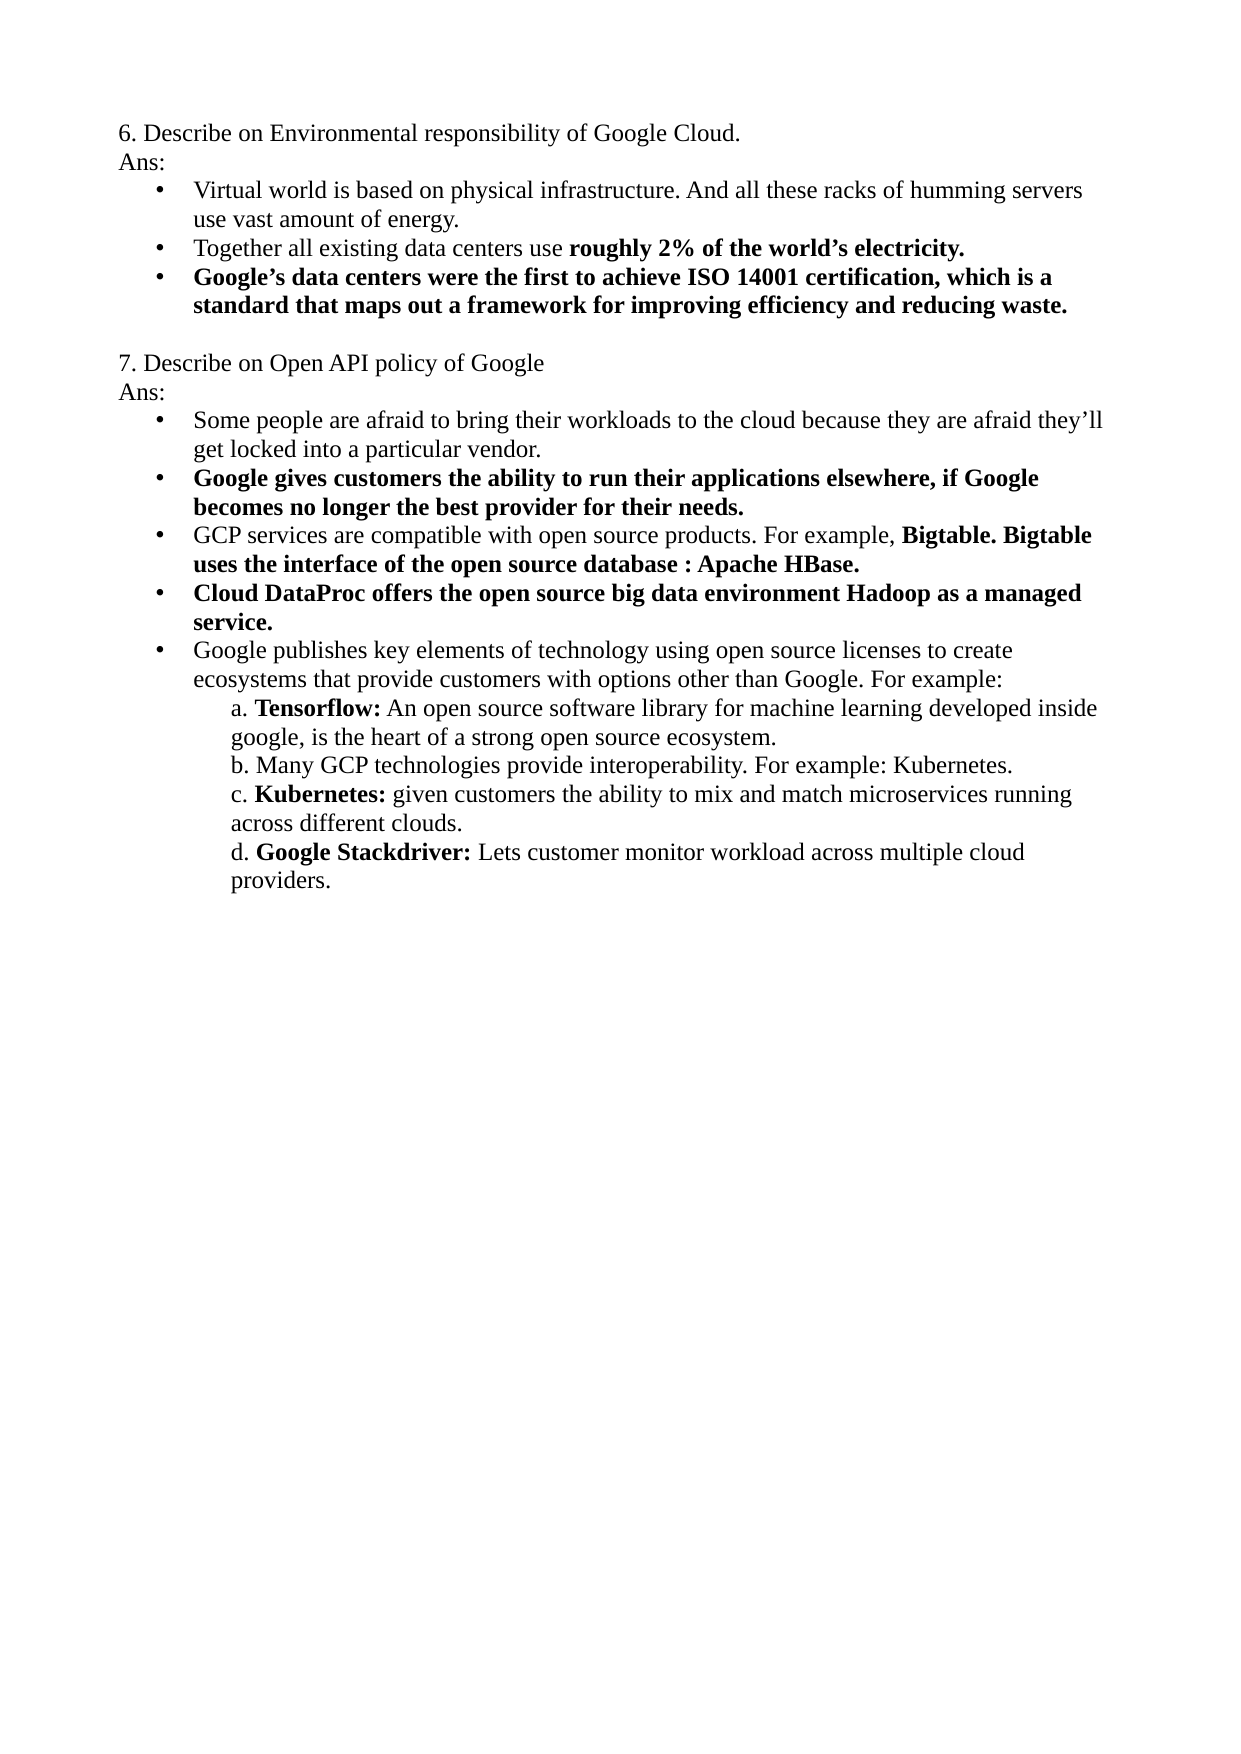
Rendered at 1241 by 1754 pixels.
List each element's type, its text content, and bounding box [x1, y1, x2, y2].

list a. Tensorflow: An open source software library for machine learning developed inside google, is the heart of a strong open source ecosystem. [193, 693, 1122, 751]
list b. Many GCP technologies provide interoperability. For example: Kubernetes. [193, 751, 1122, 779]
list Together all existing data centers use roughly 2% of the world’s electricity. [156, 233, 1122, 262]
text Ans: [118, 377, 1122, 406]
list d. Google Stackdriver: Lets customer monitor workload across multiple cloud providers. [193, 837, 1122, 894]
list Cloud DataProc offers the open source big data environment Hadoop as a managed service. [156, 578, 1122, 636]
list Virtual world is based on physical infrastructure. And all these racks of humming servers use vast amount of energy. [156, 176, 1122, 233]
list Some people are afraid to bring their workloads to the cloud because they are afraid they’ll get locked into a particular vendor. [156, 406, 1122, 463]
list Google publishes key elements of technology using open source licenses to create ecosystems that provide customers with options other than Google. For example: [156, 636, 1122, 693]
list Google gives customers the ability to run their applications elsewhere, if Google becomes no longer the best provider for their needs. [156, 463, 1122, 521]
text 6. Describe on Environmental responsibility of Google Cloud. [118, 118, 1122, 147]
text 7. Describe on Open API policy of Google [118, 348, 1122, 377]
list Google’s data centers were the first to achieve ISO 14001 certification, which is a standard that maps out a framework for improving efficiency and reducing waste. [156, 262, 1122, 319]
list GCP services are compatible with open source products. For example, Bigtable. Bigtable uses the interface of the open source database : Apache HBase. [156, 521, 1122, 578]
list c. Kubernetes: given customers the ability to mix and match microservices running across different clouds. [193, 779, 1122, 837]
text Ans: [118, 147, 1122, 176]
